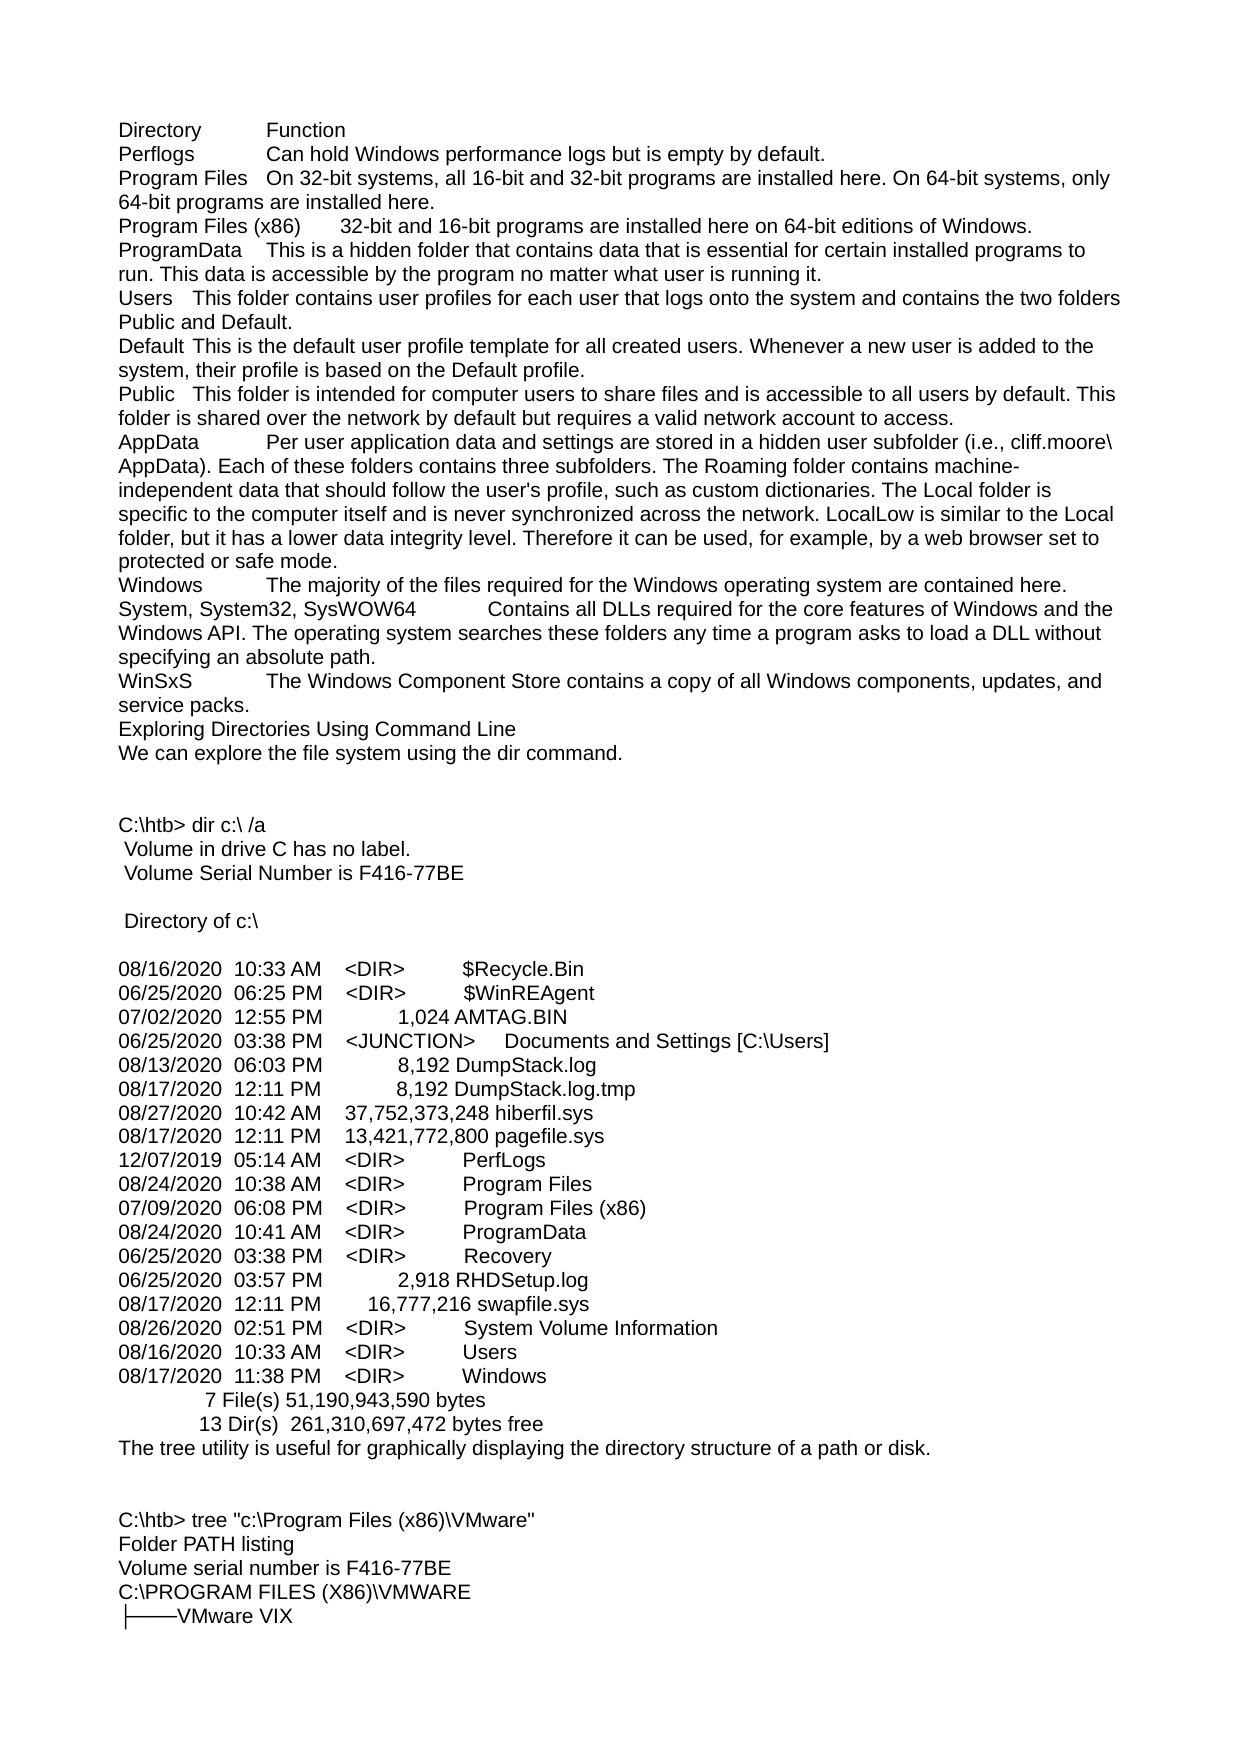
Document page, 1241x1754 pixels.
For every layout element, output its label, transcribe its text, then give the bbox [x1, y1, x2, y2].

text Public This folder is intended for computer users to share files and is accessible to all users by default. This folder is shared over the network by default but requires a valid network account to access. [118, 382, 1122, 429]
text 13 Dir(s) 261,310,697,472 bytes free [118, 1412, 1122, 1436]
text Volume Serial Number is F416-77BE [118, 861, 1122, 885]
text 08/17/2020 12:11 PM 13,421,772,800 pagefile.sys [118, 1124, 1122, 1148]
text AppData Per user application data and settings are stored in a hidden user subfolder (i.e., cliff.moore\AppData). Each of these folders contains three subfolders. The Roaming folder contains machine-independent data that should follow the user's profile, such as custom dictionaries. The Local folder is specific to the computer itself and is never synchronized across the network. LocalLow is similar to the Local folder, but it has a lower data integrity level. Therefore it can be used, for example, by a web browser set to protected or safe mode. [118, 429, 1122, 573]
text 08/27/2020 10:42 AM 37,752,373,248 hiberfil.sys [118, 1100, 1122, 1124]
text 06/25/2020 03:38 PM <DIR> Recovery [118, 1244, 1122, 1268]
text Folder PATH listing [118, 1532, 1122, 1556]
text Program Files On 32-bit systems, all 16-bit and 32-bit programs are installed here. On 64-bit systems, only 64-bit programs are installed here. [118, 166, 1122, 214]
text 08/17/2020 12:11 PM 16,777,216 swapfile.sys [118, 1292, 1122, 1316]
text ProgramData This is a hidden folder that contains data that is essential for certain installed programs to run. This data is accessible by the program no matter what user is running it. [118, 238, 1122, 286]
text Program Files (x86) 32-bit and 16-bit programs are installed here on 64-bit editions of Windows. [118, 214, 1122, 238]
text 08/24/2020 10:38 AM <DIR> Program Files [118, 1172, 1122, 1196]
text Perflogs Can hold Windows performance logs but is empty by default. [118, 142, 1122, 166]
text 7 File(s) 51,190,943,590 bytes [118, 1388, 1122, 1412]
text 08/16/2020 10:33 AM <DIR> $Recycle.Bin [118, 957, 1122, 981]
text C:\PROGRAM FILES (X86)\VMWARE [118, 1579, 1122, 1603]
text 07/09/2020 06:08 PM <DIR> Program Files (x86) [118, 1196, 1122, 1220]
text 08/17/2020 12:11 PM 8,192 DumpStack.log.tmp [118, 1076, 1122, 1100]
text 12/07/2019 05:14 AM <DIR> PerfLogs [118, 1148, 1122, 1172]
text System, System32, SysWOW64 Contains all DLLs required for the core features of Windows and the Windows API. The operating system searches these folders any time a program asks to load a DLL without specifying an absolute path. [118, 597, 1122, 669]
text WinSxS The Windows Component Store contains a copy of all Windows components, updates, and service packs. [118, 669, 1122, 717]
text 08/26/2020 02:51 PM <DIR> System Volume Information [118, 1316, 1122, 1340]
text Users This folder contains user profiles for each user that logs onto the system and contains the two folders Public and Default. [118, 286, 1122, 334]
text Default This is the default user profile template for all created users. Whenever a new user is added to the system, their profile is based on the Default profile. [118, 334, 1122, 382]
text The tree utility is useful for graphically displaying the directory structure of a path or disk. [118, 1436, 1122, 1460]
text Directory of c:\ [118, 909, 1122, 933]
text Windows The majority of the files required for the Windows operating system are contained here. [118, 573, 1122, 597]
text Directory Function [118, 118, 1122, 142]
text Volume serial number is F416-77BE [118, 1556, 1122, 1579]
text 08/24/2020 10:41 AM <DIR> ProgramData [118, 1220, 1122, 1244]
text 08/16/2020 10:33 AM <DIR> Users [118, 1340, 1122, 1364]
text 08/13/2020 06:03 PM 8,192 DumpStack.log [118, 1052, 1122, 1076]
text 07/02/2020 12:55 PM 1,024 AMTAG.BIN [118, 1004, 1122, 1028]
text ├───VMware VIX [118, 1603, 1122, 1627]
text 08/17/2020 11:38 PM <DIR> Windows [118, 1364, 1122, 1388]
text 06/25/2020 03:57 PM 2,918 RHDSetup.log [118, 1268, 1122, 1292]
text Exploring Directories Using Command Line [118, 717, 1122, 741]
text C:\htb> dir c:\ /a [118, 813, 1122, 837]
text 06/25/2020 06:25 PM <DIR> $WinREAgent [118, 981, 1122, 1004]
text C:\htb> tree "c:\Program Files (x86)\VMware" [118, 1508, 1122, 1532]
text 06/25/2020 03:38 PM <JUNCTION> Documents and Settings [C:\Users] [118, 1028, 1122, 1052]
text We can explore the file system using the dir command. [118, 741, 1122, 765]
text Volume in drive C has no label. [118, 837, 1122, 861]
